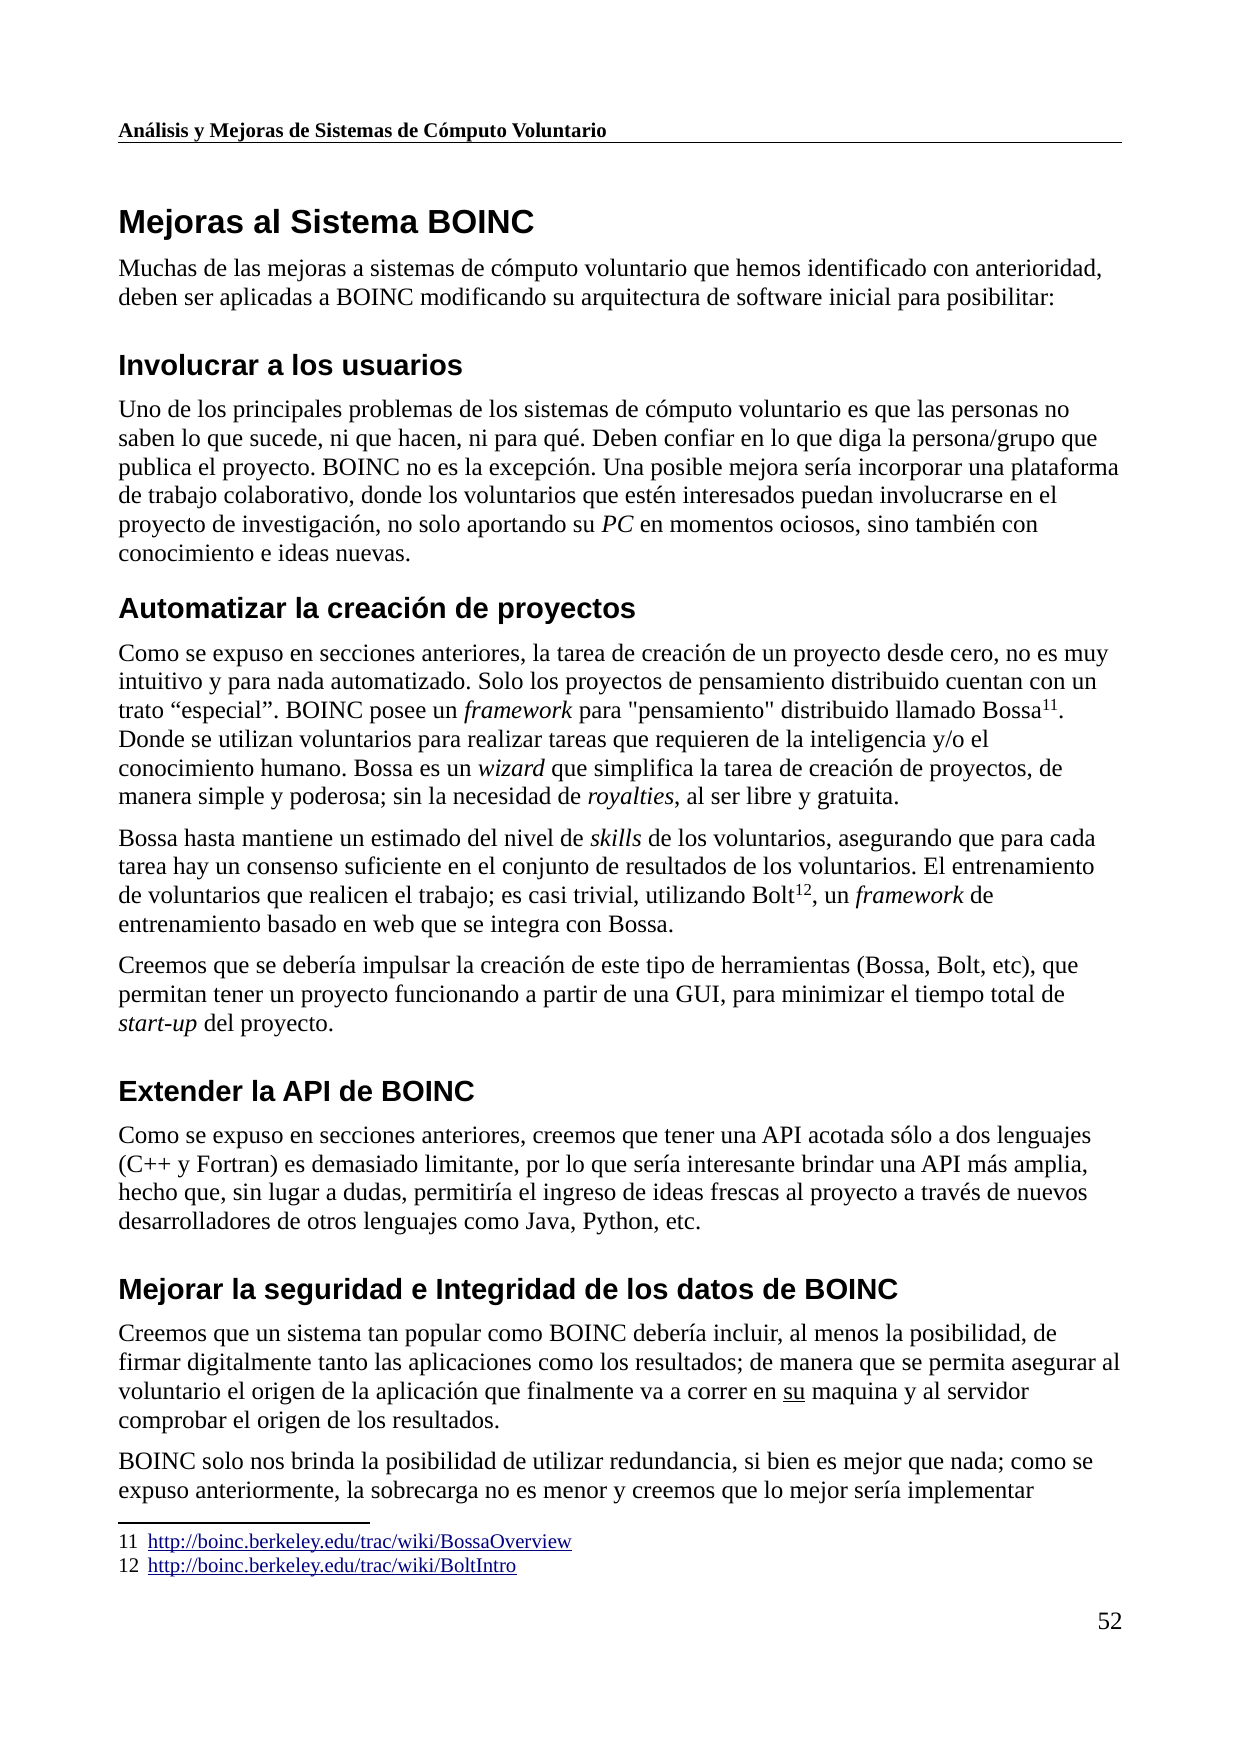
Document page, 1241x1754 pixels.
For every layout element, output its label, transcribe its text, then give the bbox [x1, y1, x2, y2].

subtitle Involucrar a los usuarios [118, 348, 1122, 382]
subtitle Mejoras al Sistema BOINC [118, 202, 1122, 241]
text Como se expuso en secciones anteriores, la tarea de creación de un proyecto desde cero, no es muy intuitivo y para nada automatizado. Solo los proyectos de pensamiento distribuido cuentan con un trato “especial”. BOINC posee un framework para "pensamiento" distribuido llamado Bossa. Donde se utilizan voluntarios para realizar tareas que requieren de la inteligencia y/o el conocimiento humano. Bossa es un wizard que simplifica la tarea de creación de proyectos, de manera simple y poderosa; sin la necesidad de royalties, al ser libre y gratuita. [118, 638, 1122, 810]
text Creemos que un sistema tan popular como BOINC debería incluir, al menos la posibilidad, de firmar digitalmente tanto las aplicaciones como los resultados; de manera que se permita asegurar al voluntario el origen de la aplicación que finalmente va a correr en su maquina y al servidor comprobar el origen de los resultados. [118, 1318, 1122, 1433]
text Como se expuso en secciones anteriores, creemos que tener una API acotada sólo a dos lenguajes (C++ y Fortran) es demasiado limitante, por lo que sería interesante brindar una API más amplia, hecho que, sin lugar a dudas, permitiría el ingreso de ideas frescas al proyecto a través de nuevos desarrolladores de otros lenguajes como Java, Python, etc. [118, 1120, 1122, 1235]
text http://boinc.berkeley.edu/trac/wiki/BoltIntro [118, 1553, 1122, 1577]
subtitle Mejorar la seguridad e Integridad de los datos de BOINC [118, 1272, 1122, 1306]
text Muchas de las mejoras a sistemas de cómputo voluntario que hemos identificado con anterioridad, deben ser aplicadas a BOINC modificando su arquitectura de software inicial para posibilitar: [118, 253, 1122, 311]
subtitle Automatizar la creación de proyectos [118, 592, 1122, 625]
text Uno de los principales problemas de los sistemas de cómputo voluntario es que las personas no saben lo que sucede, ni que hacen, ni para qué. Deben confiar en lo que diga la persona/grupo que publica el proyecto. BOINC no es la excepción. Una posible mejora sería incorporar una plataforma de trabajo colaborativo, donde los voluntarios que estén interesados puedan involucrarse en el proyecto de investigación, no solo aportando su PC en momentos ociosos, sino también con conocimiento e ideas nuevas. [118, 394, 1122, 567]
text Bossa hasta mantiene un estimado del nivel de skills de los voluntarios, asegurando que para cada tarea hay un consenso suficiente en el conjunto de resultados de los voluntarios. El entrenamiento de voluntarios que realicen el trabajo; es casi trivial, utilizando Bolt, un framework de entrenamiento basado en web que se integra con Bossa. [118, 823, 1122, 938]
text http://boinc.berkeley.edu/trac/wiki/BossaOverview [118, 1529, 1122, 1553]
text BOINC solo nos brinda la posibilidad de utilizar redundancia, si bien es mejor que nada; como se expuso anteriormente, la sobrecarga no es menor y creemos que lo mejor sería implementar [118, 1446, 1122, 1503]
text Creemos que se debería impulsar la creación de este tipo de herramientas (Bossa, Bolt, etc), que permitan tener un proyecto funcionando a partir de una GUI, para minimizar el tiempo total de start-up del proyecto. [118, 950, 1122, 1036]
subtitle Extender la API de BOINC [118, 1074, 1122, 1107]
